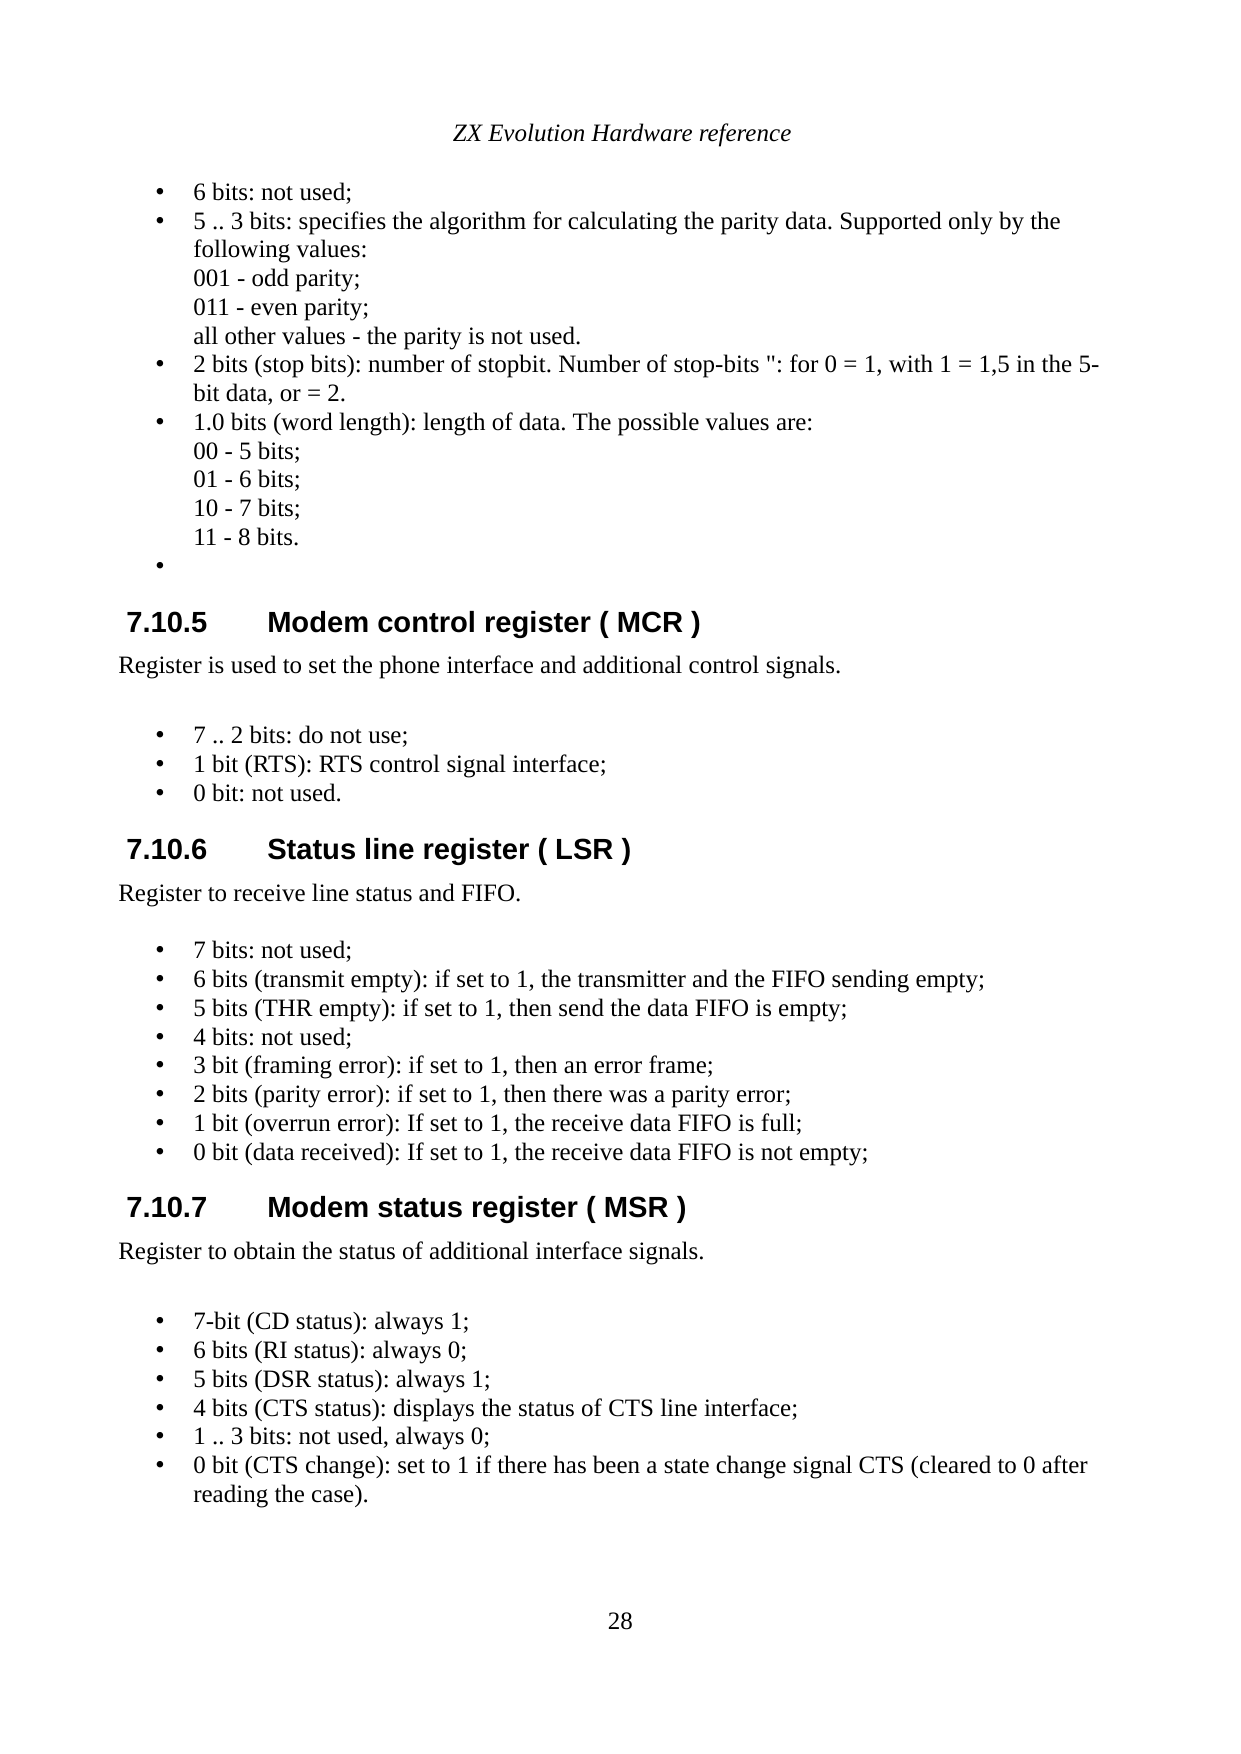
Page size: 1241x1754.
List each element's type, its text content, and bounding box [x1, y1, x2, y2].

list 1 bit (RTS): RTS control signal interface; [156, 749, 1122, 778]
subtitle Status line register ( LSR ) [118, 832, 1122, 865]
list 7-bit (CD status): always 1; [156, 1306, 1122, 1335]
list 3 bit (framing error): if set to 1, then an error frame; [156, 1050, 1122, 1079]
list 1 bit (overrun error): If set to 1, the receive data FIFO is full; [156, 1108, 1122, 1137]
text Register to receive line status and FIFO. [118, 878, 1122, 907]
list 5 bits (DSR status): always 1; [156, 1364, 1122, 1393]
list 1.0 bits (word length): length of data. The possible values ​​are: 00 - 5 bits; 01 - 6 bits; 10 - 7 bits; 11 - 8 bits. [156, 407, 1122, 551]
subtitle Modem status register ( MSR ) [118, 1190, 1122, 1224]
subtitle Modem control register ( MCR ) [118, 604, 1122, 638]
list 6 bits (transmit empty): if set to 1, the transmitter and the FIFO sending empty; [156, 964, 1122, 993]
list 1 .. 3 bits: not used, always 0; [156, 1421, 1122, 1450]
list 4 bits (CTS status): displays the status of CTS line interface; [156, 1393, 1122, 1421]
list 0 bit (CTS change): set to 1 if there has been a state change signal CTS (cleared to 0 after reading the case). [156, 1450, 1122, 1508]
text Register is used to set the phone interface and additional control signals. [118, 651, 1122, 679]
list 2 bits (parity error): if set to 1, then there was a parity error; [156, 1079, 1122, 1108]
list 0 bit (data received): If set to 1, the receive data FIFO is not empty; [156, 1137, 1122, 1165]
list 7 .. 2 bits: do not use; [156, 721, 1122, 749]
list 7 bits: not used; [156, 935, 1122, 964]
text Register to obtain the status of additional interface signals. [118, 1236, 1122, 1265]
list 6 bits (RI status): always 0; [156, 1335, 1122, 1364]
list 0 bit: not used. [156, 778, 1122, 807]
list 2 bits (stop bits): number of stopbit. Number of stop-bits ": for 0 = 1, with 1 = 1,5 in the 5-bit data, or = 2. [156, 349, 1122, 407]
list 5 bits (THR empty): if set to 1, then send the data FIFO is empty; [156, 993, 1122, 1022]
list 4 bits: not used; [156, 1022, 1122, 1050]
list 5 .. 3 bits: specifies the algorithm for calculating the parity data. Supported only by the following values: 001 - odd parity; 011 - even parity; all other values ​​- the parity is not used. [156, 206, 1122, 349]
list 6 bits: not used; [156, 177, 1122, 206]
